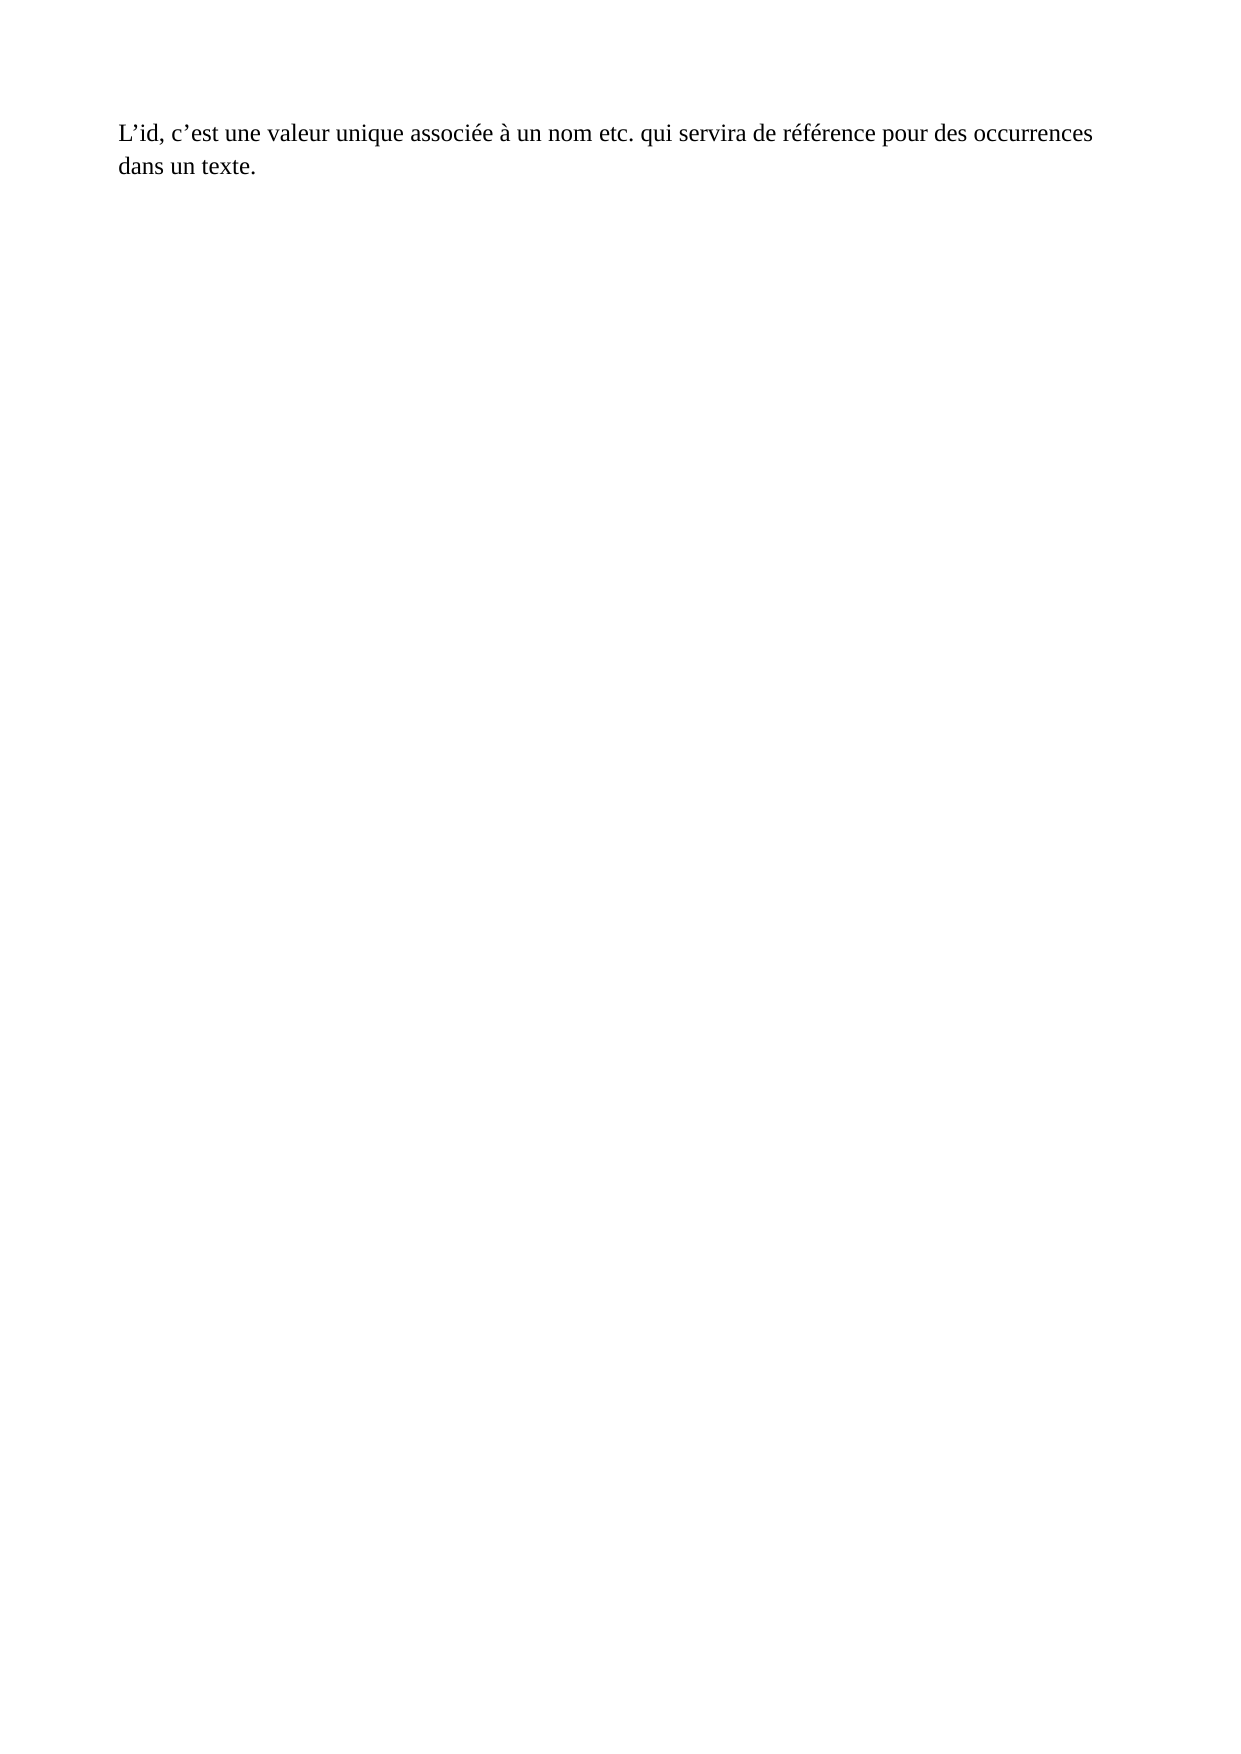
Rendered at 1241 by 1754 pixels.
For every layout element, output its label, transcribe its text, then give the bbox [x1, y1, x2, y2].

text L’id, c’est une valeur unique associée à un nom etc. qui servira de référence pour des occurrences dans un texte. [118, 118, 1122, 180]
